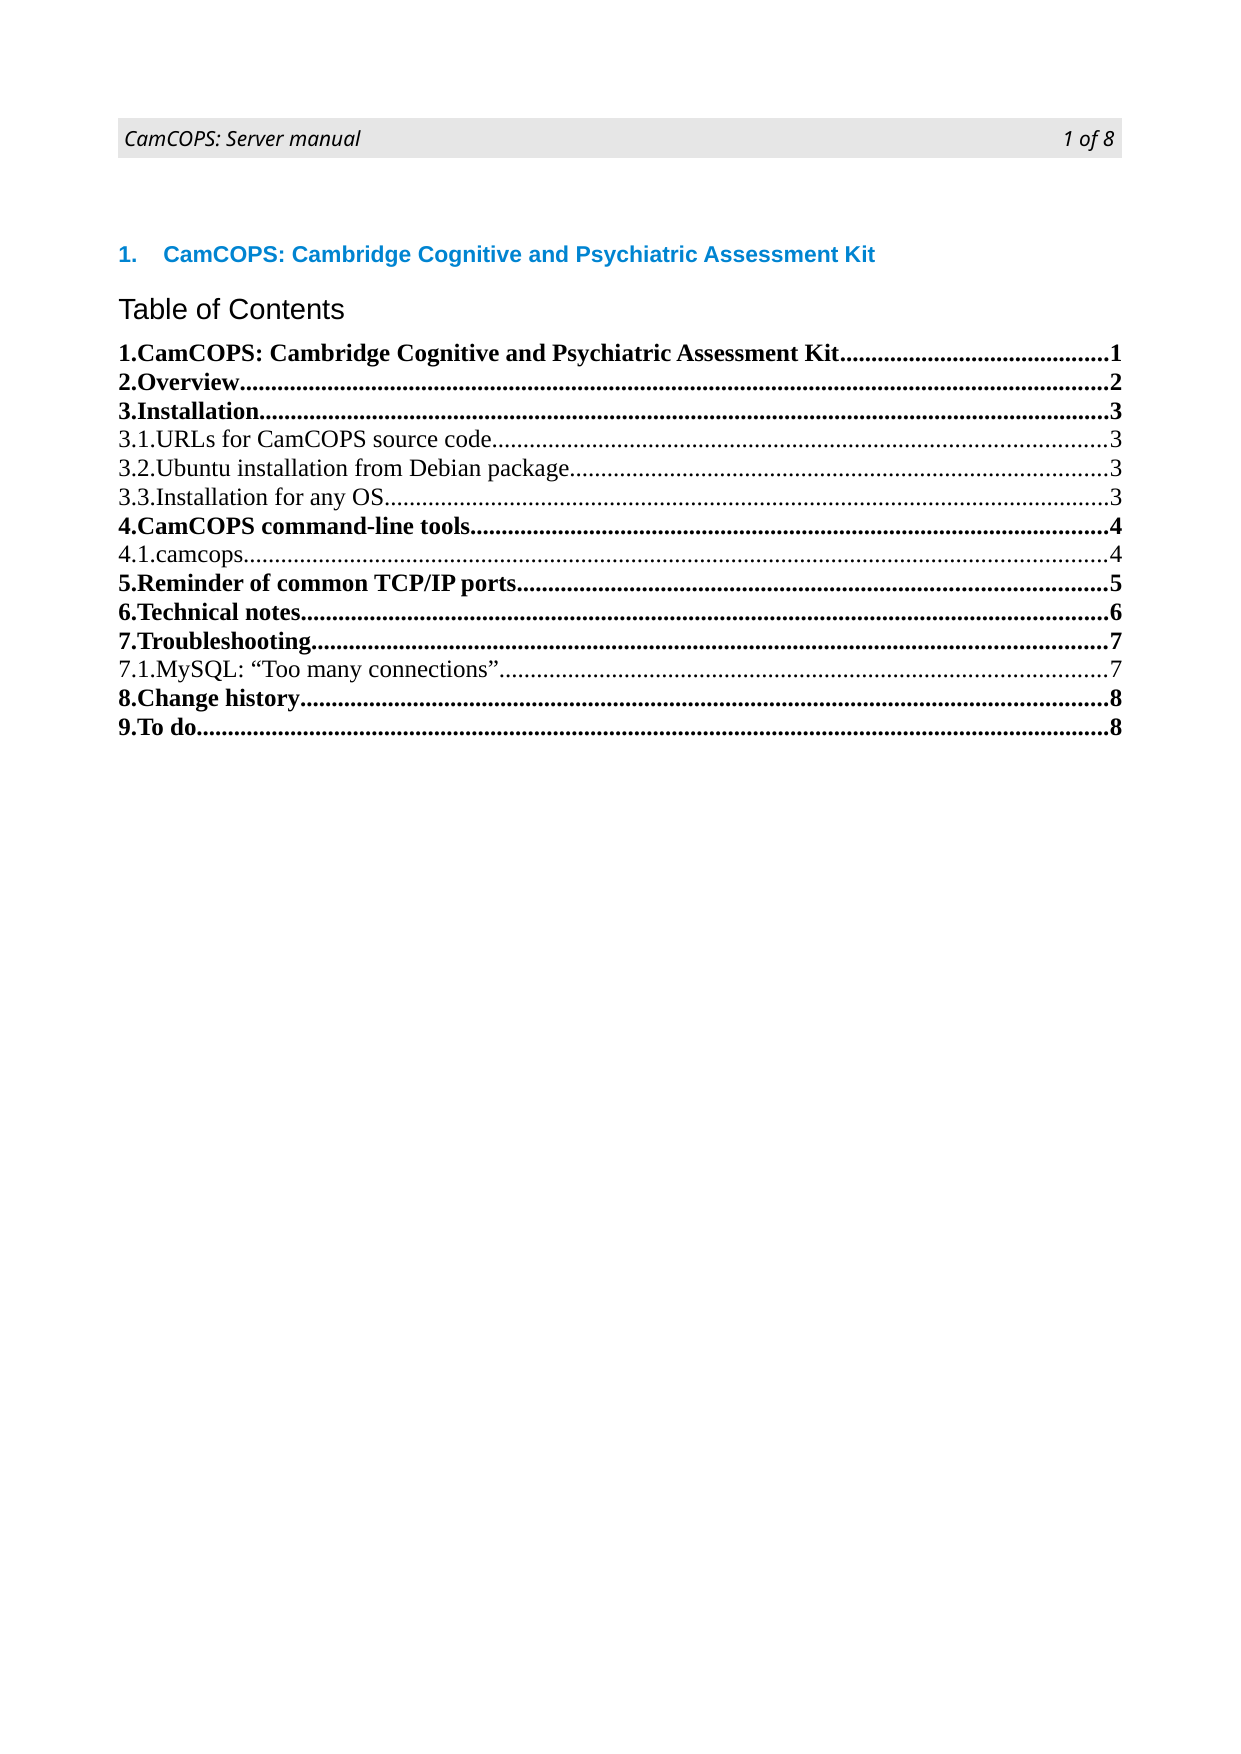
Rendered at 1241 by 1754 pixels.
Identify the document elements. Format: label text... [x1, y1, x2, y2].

subtitle Table of Contents [118, 292, 1122, 326]
text 2.Overview 2 [118, 367, 1122, 396]
text 9.To do 8 [118, 712, 1122, 741]
subtitle CamCOPS: Cambridge Cognitive and Psychiatric Assessment Kit [118, 241, 1122, 267]
text 7.Troubleshooting 7 [118, 626, 1122, 654]
text 3.1.URLs for CamCOPS source code 3 [118, 424, 1122, 453]
text 6.Technical notes 6 [118, 597, 1122, 626]
text 3.Installation 3 [118, 396, 1122, 424]
text 1.CamCOPS: Cambridge Cognitive and Psychiatric Assessment Kit 1 [118, 338, 1122, 367]
text 3.2.Ubuntu installation from Debian package 3 [118, 453, 1122, 482]
text 5.Reminder of common TCP/IP ports 5 [118, 568, 1122, 597]
text 8.Change history 8 [118, 683, 1122, 712]
text 4.1.camcops 4 [118, 539, 1122, 568]
text 3.3.Installation for any OS 3 [118, 482, 1122, 511]
text 7.1.MySQL: “Too many connections” 7 [118, 654, 1122, 683]
text 4.CamCOPS command-line tools 4 [118, 511, 1122, 539]
